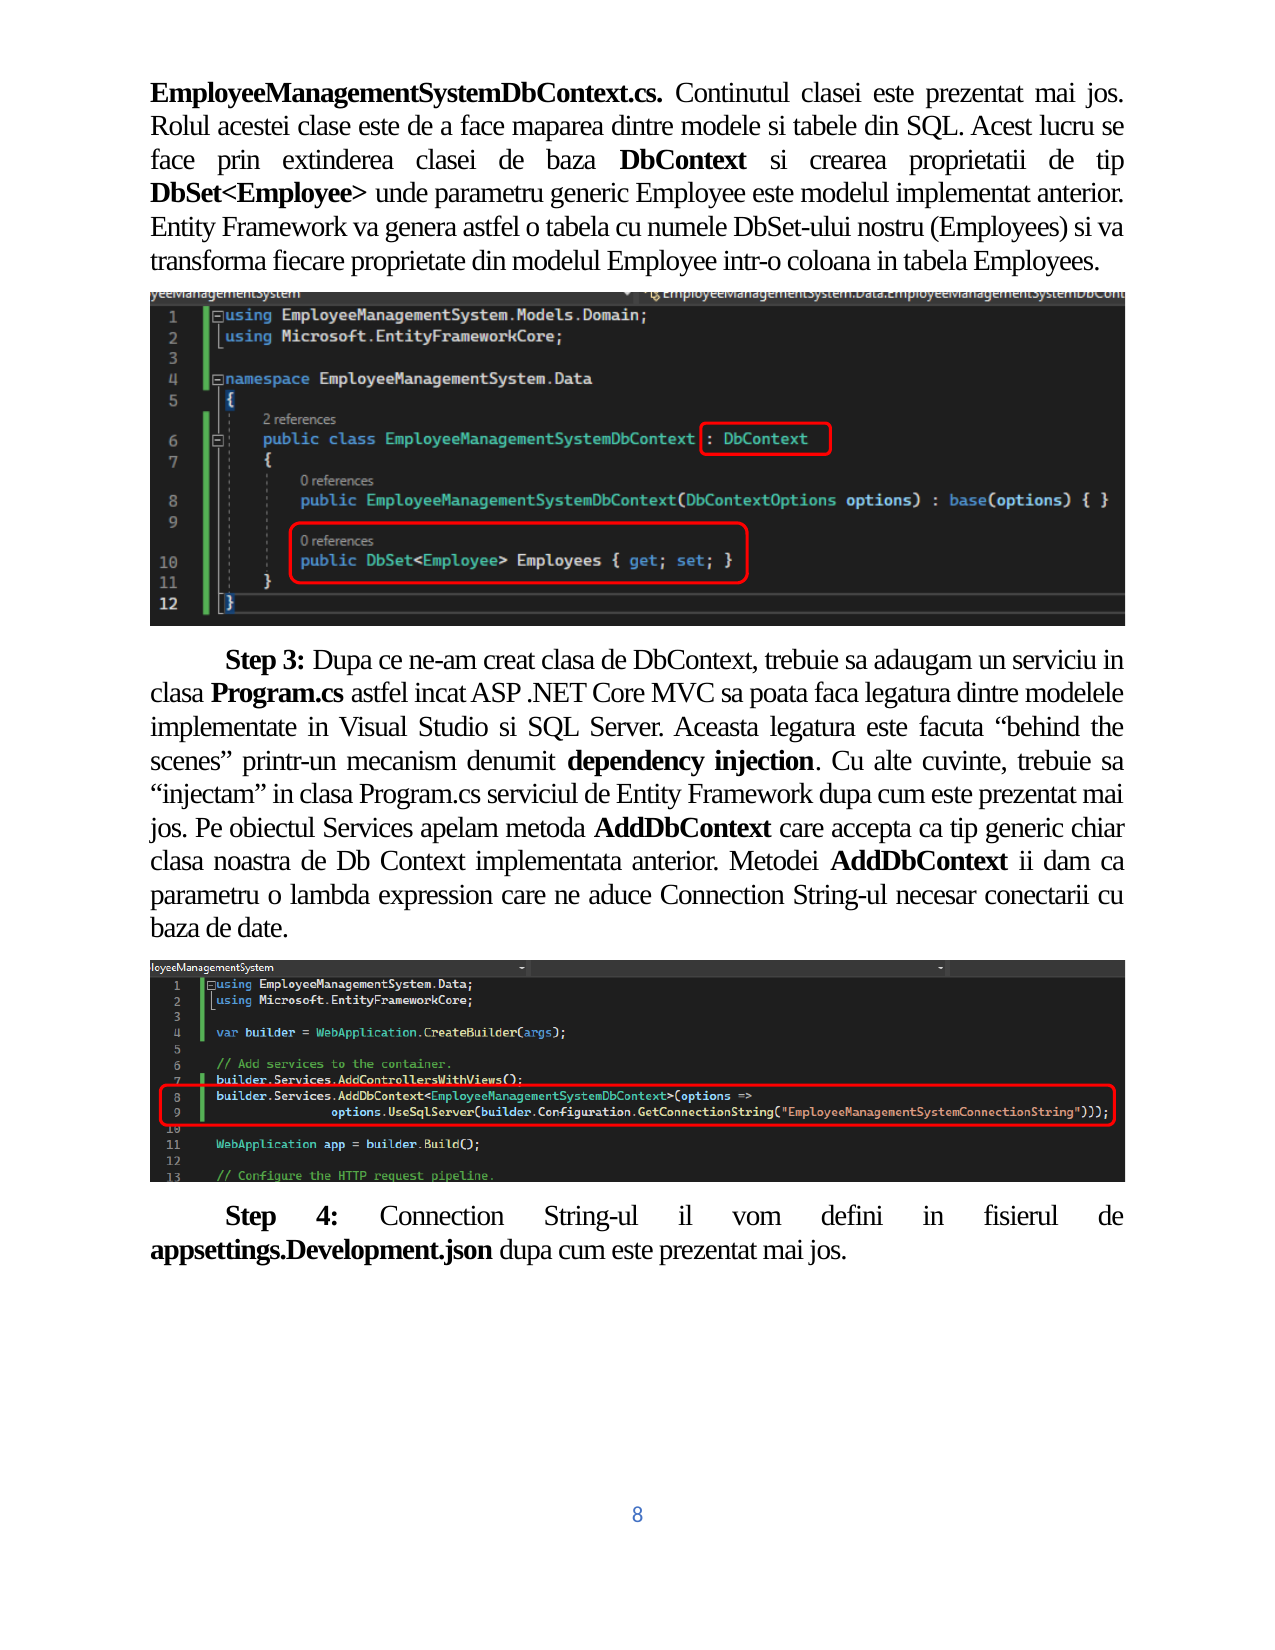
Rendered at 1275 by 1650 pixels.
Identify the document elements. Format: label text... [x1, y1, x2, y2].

text Step 3: Dupa ce ne-am creat clasa de DbContext, trebuie sa adaugam un serviciu in clasa Program.cs astfel incat ASP .NET Core MVC sa poata faca legatura dintre modelele implementate in Visual Studio si SQL Server. Aceasta legatura este facuta “behind the scenes” printr-un mecanism denumit dependency injection. Cu alte cuvinte, trebuie sa “injectam” in clasa Program.cs serviciul de Entity Framework dupa cum este prezentat mai jos. Pe obiectul Services apelam metoda AddDbContext care accepta ca tip generic chiar clasa noastra de Db Context implementata anterior. Metodei AddDbContext ii dam ca parametru o lambda expression care ne aduce Connection String-ul necesar conectarii cu baza de date. [150, 642, 1125, 944]
text Step 4: Connection String-ul il vom defini in fisierul de appsettings.Development.json dupa cum este prezentat mai jos. [150, 1198, 1125, 1266]
text EmployeeManagementSystemDbContext.cs. Continutul clasei este prezentat mai jos. Rolul acestei clase este de a face maparea dintre modele si tabele din SQL. Acest lucru se face prin extinderea clasei de baza DbContext si crearea proprietatii de tip DbSet<Employee> unde parametru generic Employee este modelul implementat anterior. Entity Framework va genera astfel o tabela cu numele DbSet-ului nostru (Employees) si va transforma fiecare proprietate din modelul Employee intr-o coloana in tabela Employees. [150, 75, 1125, 276]
